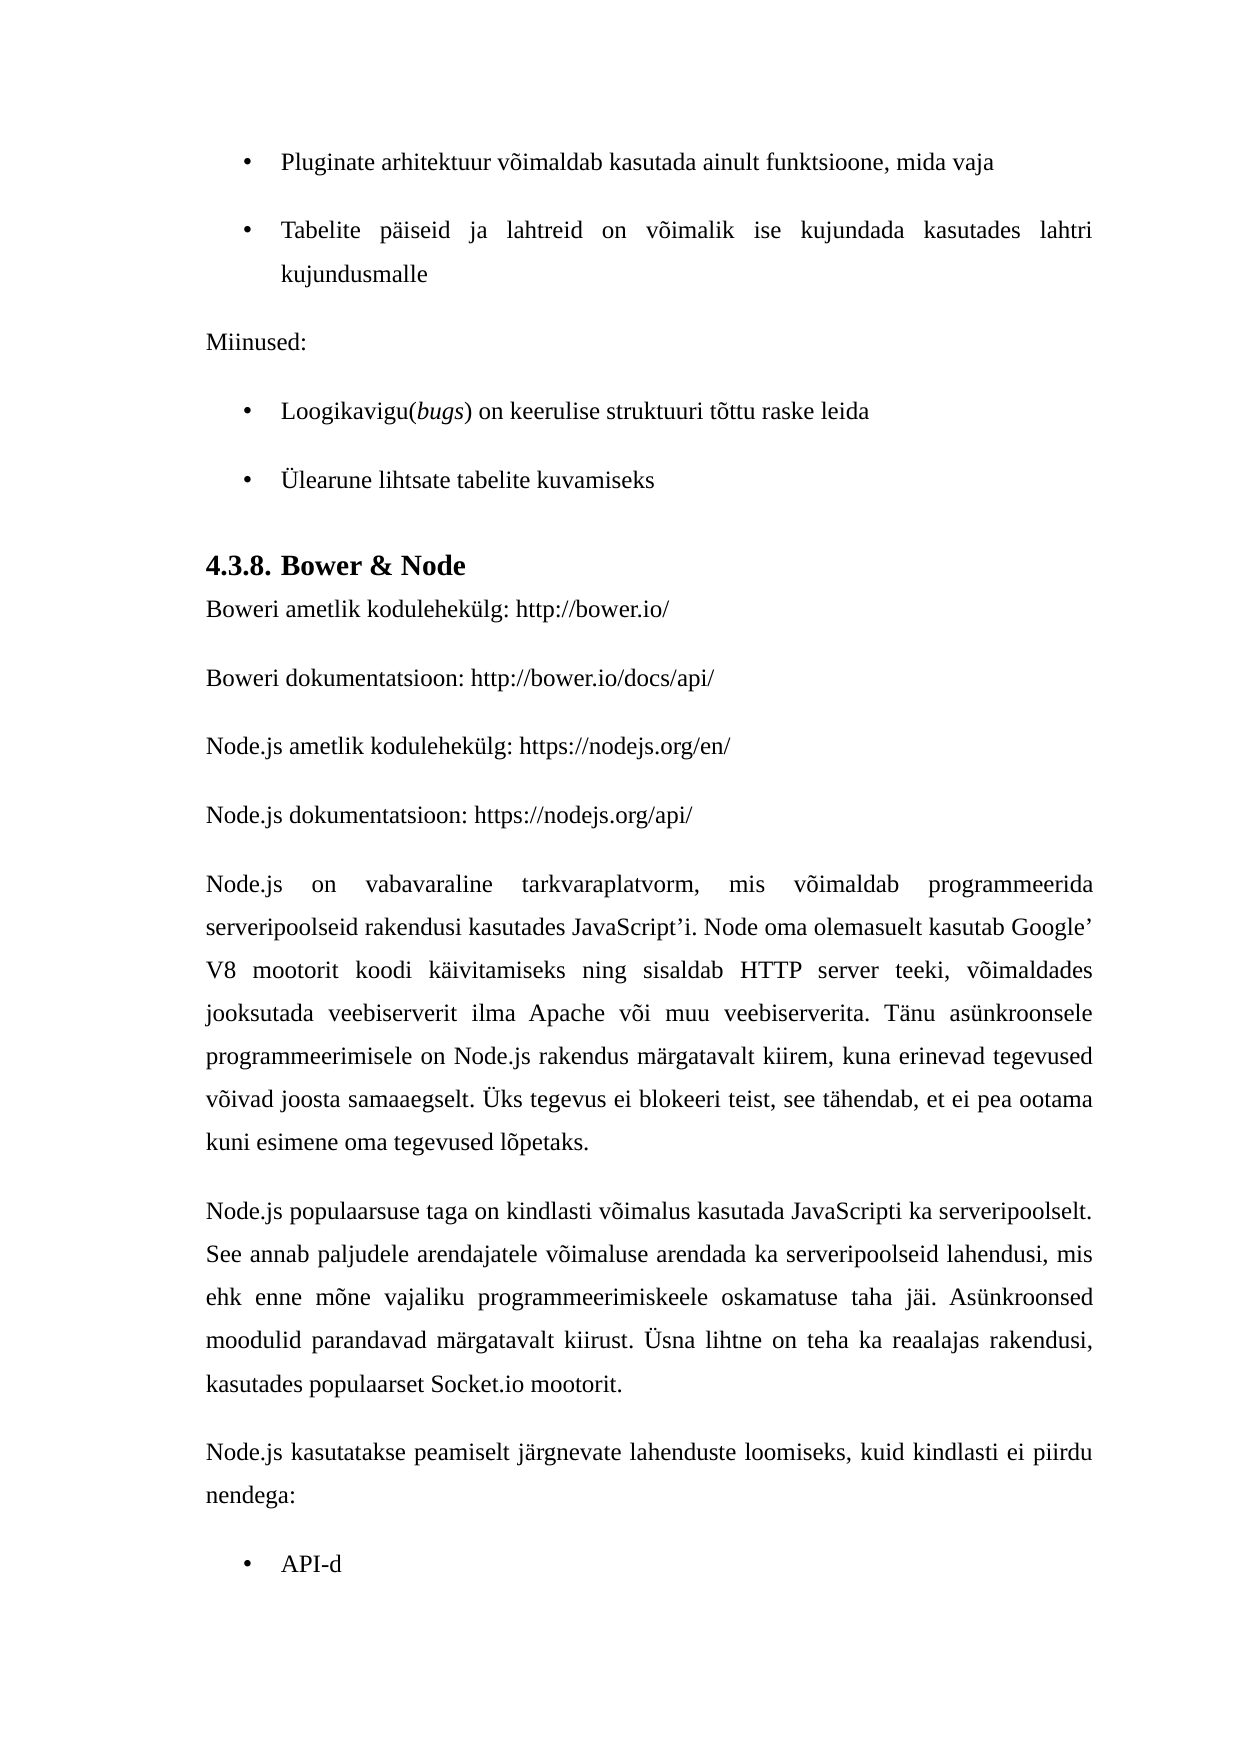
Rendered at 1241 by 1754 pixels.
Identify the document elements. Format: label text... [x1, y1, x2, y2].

text Node.js dokumentatsioon: https://nodejs.org/api/ [206, 800, 1093, 829]
list Ülearune lihtsate tabelite kuvamiseks [243, 465, 1093, 493]
list Tabelite päiseid ja lahtreid on võimalik ise kujundada kasutades lahtri kujundusmalle [243, 216, 1093, 287]
list Loogikavigu(bugs) on keerulise struktuuri tõttu raske leida [243, 396, 1093, 425]
text Node.js populaarsuse taga on kindlasti võimalus kasutada JavaScripti ka serveripoolselt. See annab paljudele arendajatele võimaluse arendada ka serveripoolseid lahendusi, mis ehk enne mõne vajaliku programmeerimiskeele oskamatuse taha jäi. Asünkroonsed moodulid parandavad märgatavalt kiirust. Üsna lihtne on teha ka reaalajas rakendusi, kasutades populaarset Socket.io mootorit. [206, 1196, 1093, 1397]
text Miinused: [206, 327, 1093, 356]
text Boweri ametlik kodulehekülg: http://bower.io/ [206, 594, 1093, 623]
list Pluginate arhitektuur võimaldab kasutada ainult funktsioone, mida vaja [243, 147, 1093, 176]
list API-d [243, 1549, 1093, 1578]
text Node.js kasutatakse peamiselt järgnevate lahenduste loomiseks, kuid kindlasti ei piirdu nendega: [206, 1437, 1093, 1509]
text Node.js on vabavaraline tarkvaraplatvorm, mis võimaldab programmeerida serveripoolseid rakendusi kasutades JavaScript’i. Node oma olemasuelt kasutab Google’ V8 mootorit koodi käivitamiseks ning sisaldab HTTP server teeki, võimaldades jooksutada veebiserverit ilma Apache või muu veebiserverita. Tänu asünkroonsele programmeerimisele on Node.js rakendus märgatavalt kiirem, kuna erinevad tegevused võivad joosta samaaegselt. Üks tegevus ei blokeeri teist, see tähendab, et ei pea ootama kuni esimene oma tegevused lõpetaks. [206, 869, 1093, 1156]
subtitle Bower & Node [206, 548, 1093, 582]
text Boweri dokumentatsioon: http://bower.io/docs/api/ [206, 663, 1093, 692]
text Node.js ametlik kodulehekülg: https://nodejs.org/en/ [206, 731, 1093, 760]
